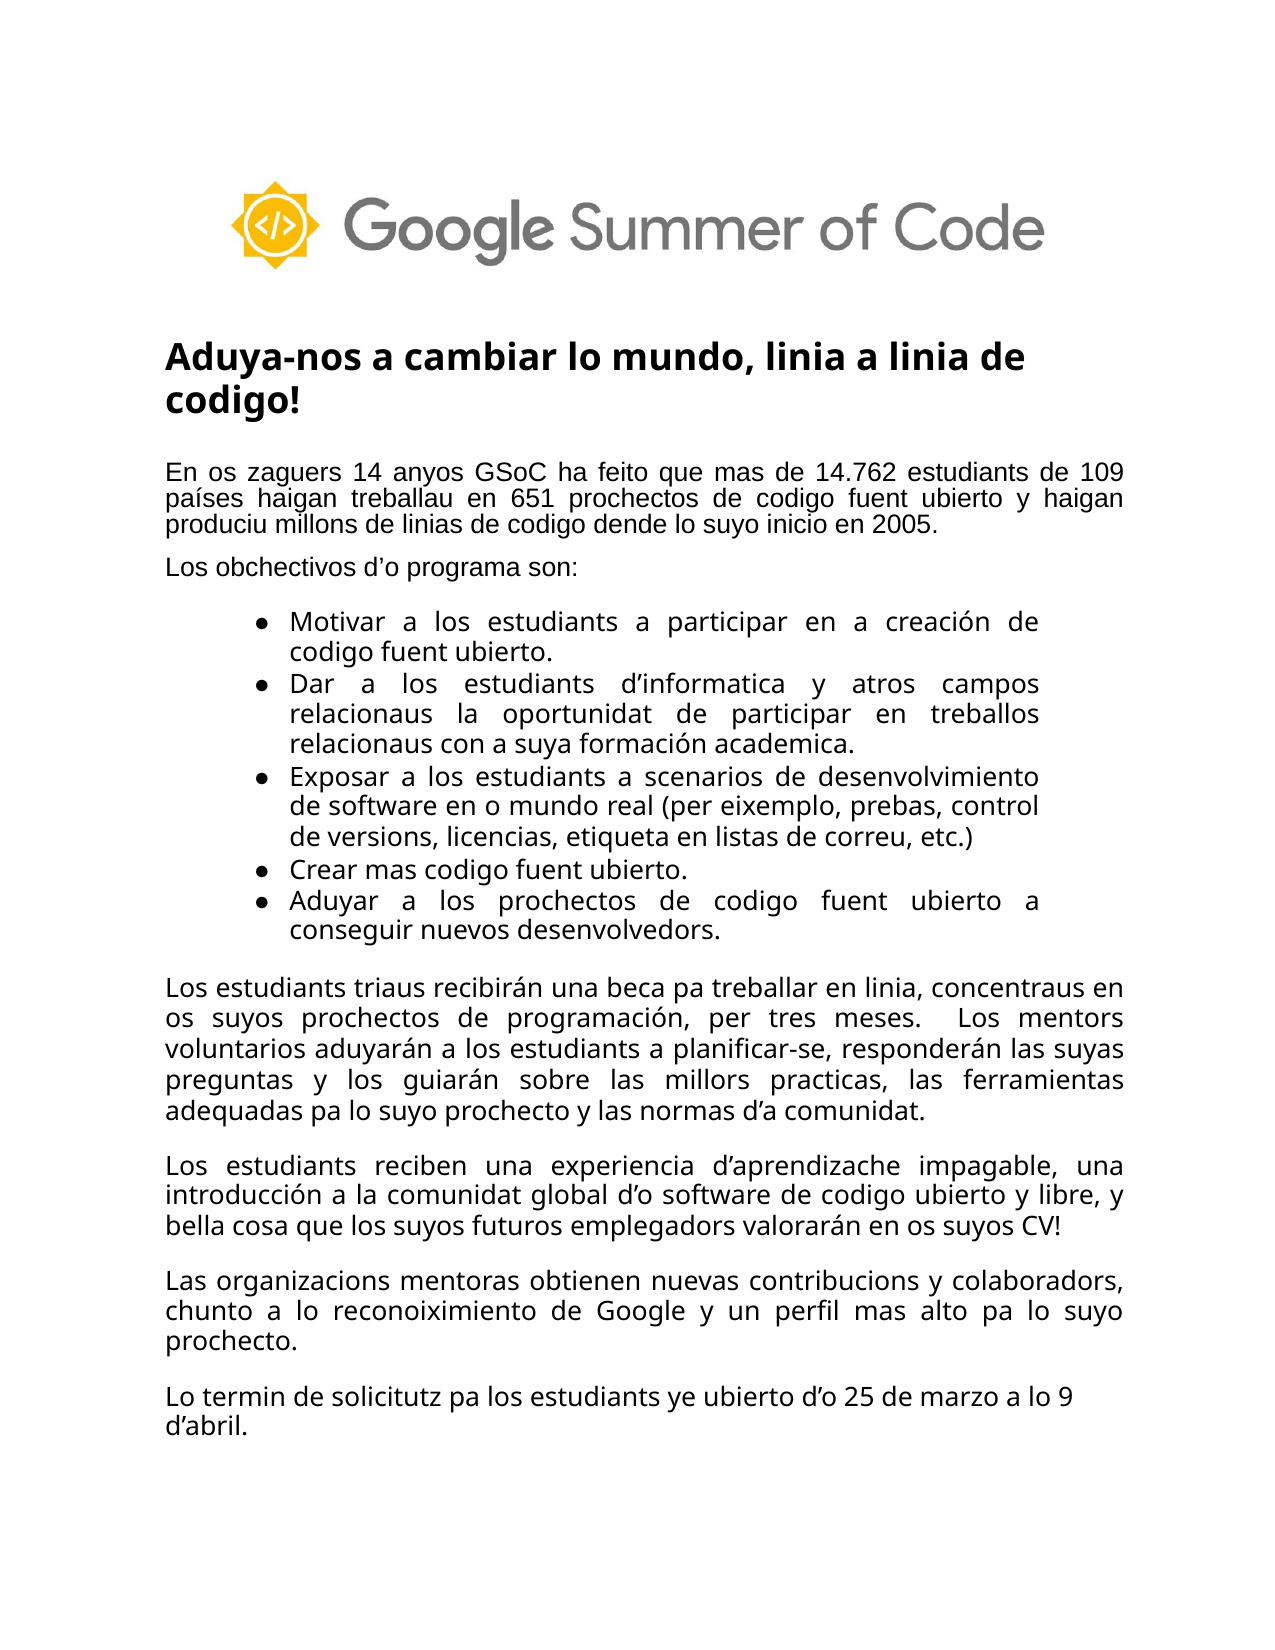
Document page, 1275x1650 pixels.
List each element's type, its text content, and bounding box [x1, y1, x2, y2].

text En os zaguers 14 anyos GSoC ha feito que mas de 14.762 estudiants de 109 países haigan treballau en 651 prochectos de codigo fuent ubierto y haigan produciu millons de linias de codigo dende lo suyo inicio en 2005. [165, 461, 1125, 539]
text Los estudiants reciben una experiencia d’aprendizache impagable, una introducción a la comunidat global d’o software de codigo ubierto y libre, y bella cosa que los suyos futuros emplegadors valorarán en os suyos CV! [165, 1151, 1125, 1243]
picture [166, 112, 1109, 338]
text Aduya-nos a cambiar lo mundo, linia a linia de codigo! [165, 112, 1125, 424]
text Los obchectivos d’o programa son: [165, 555, 1125, 581]
list Motivar a los estudiants a participar en a creación de codigo fuent ubierto. [254, 607, 1160, 669]
list Dar a los estudiants d’informatica y atros campos relacionaus la oportunidat de participar en treballos relacionaus con a suya formación academica. [254, 669, 1160, 762]
list Aduyar a los prochectos de codigo fuent ubierto a conseguir nuevos desenvolvedors. [254, 885, 1160, 947]
list Crear mas codigo fuent ubierto. [254, 854, 1160, 885]
text Las organizacions mentoras obtienen nuevas contribucions y colaboradors, chunto a lo reconoiximiento de Google y un perfil mas alto pa lo suyo prochecto. [165, 1266, 1125, 1359]
text Los estudiants triaus recibirán una beca pa treballar en linia, concentraus en os suyos prochectos de programación, per tres meses. Los mentors voluntarios aduyarán a los estudiants a planificar-se, responderán las suyas preguntas y los guiarán sobre las millors practicas, las ferramientas adequadas pa lo suyo prochecto y las normas d’a comunidat. [165, 973, 1125, 1128]
list Exposar a los estudiants a scenarios de desenvolvimiento de software en o mundo real (per eixemplo, prebas, control de versions, licencias, etiqueta en listas de correu, etc.) [254, 762, 1160, 854]
text Lo termin de solicitutz pa los estudiants ye ubierto d’o 25 de marzo a lo 9 d’abril. [165, 1381, 1125, 1443]
